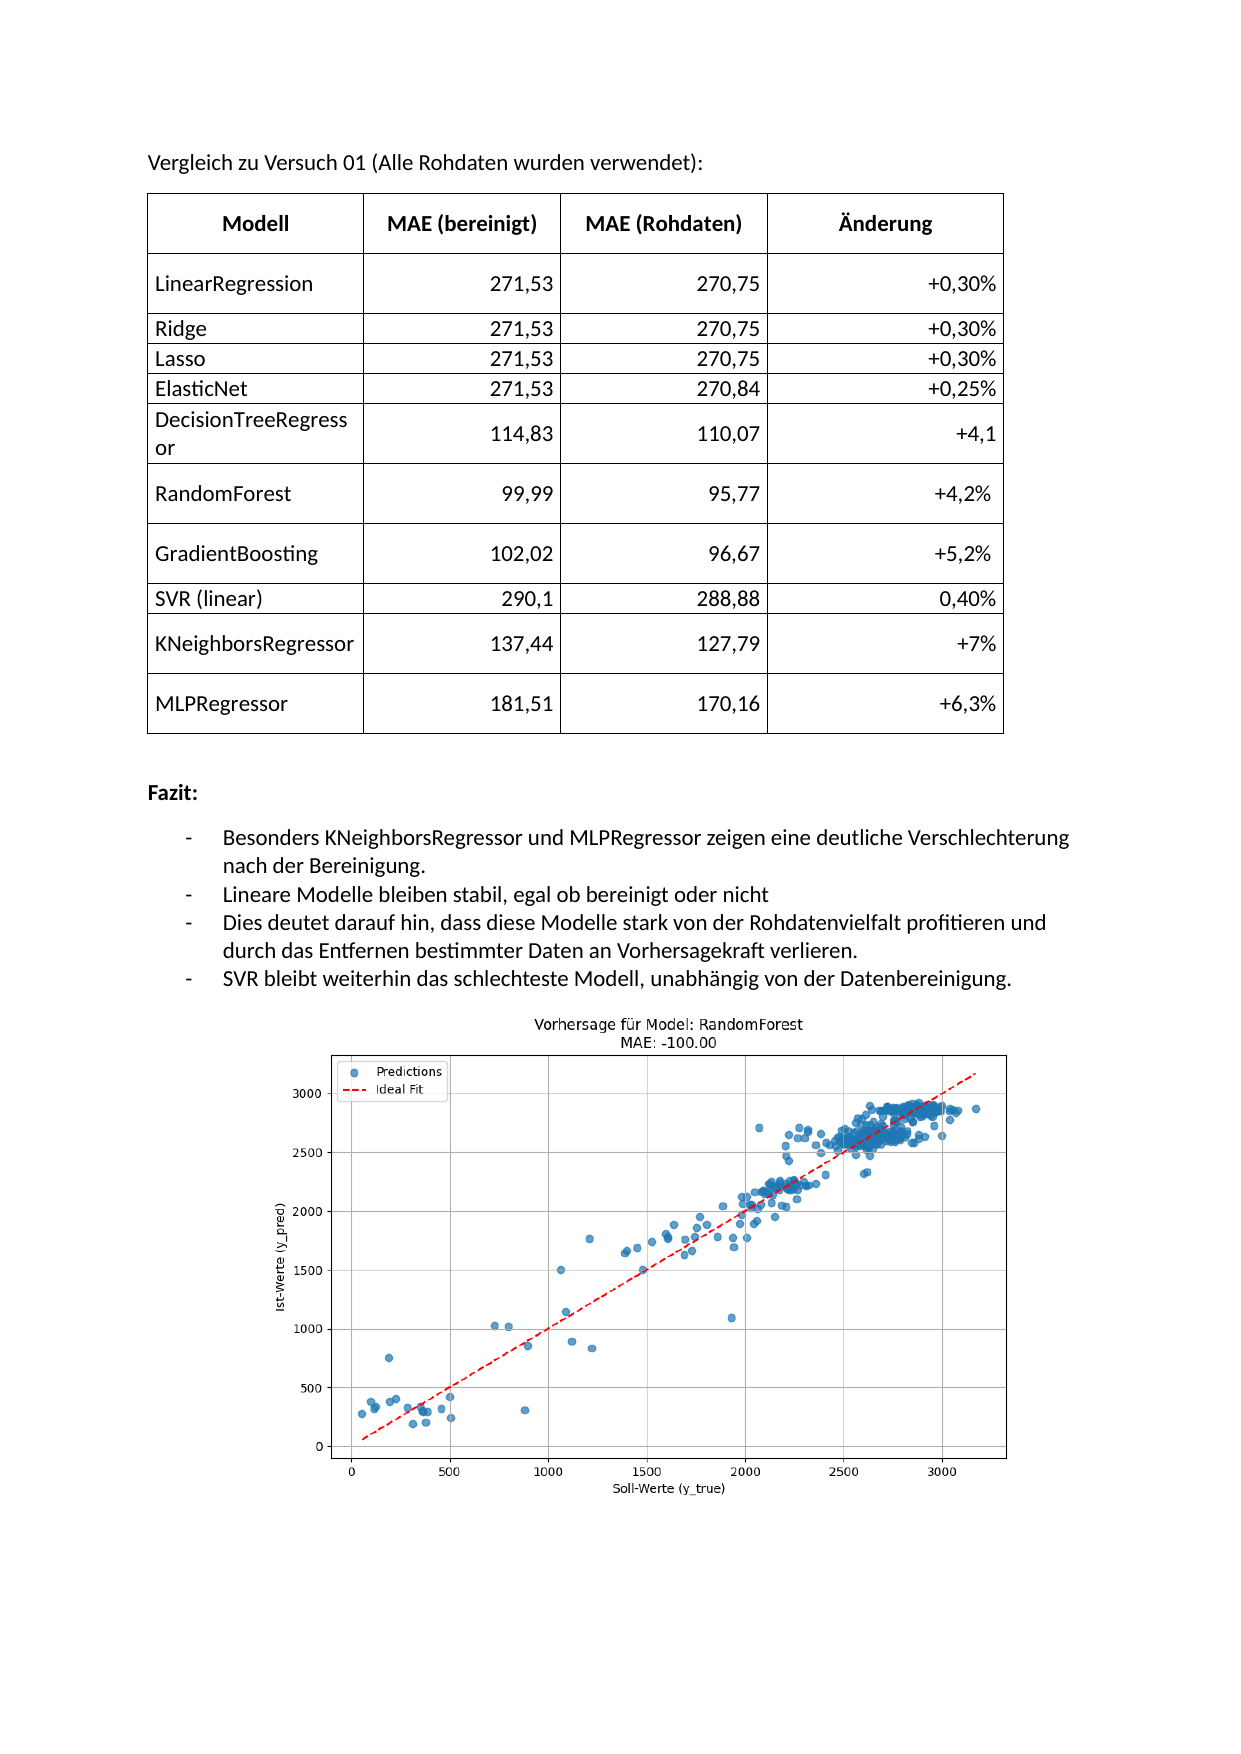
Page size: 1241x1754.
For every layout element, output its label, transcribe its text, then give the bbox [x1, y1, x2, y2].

table_cell +0,30% [768, 314, 1003, 342]
text Fazit: [148, 778, 1093, 806]
list SVR bleibt weiterhin das schlechteste Modell, unabhängig von der Datenbereinigung. [185, 964, 1093, 992]
table_cell +6,3% [768, 674, 1003, 732]
table_cell MLPRegressor [148, 674, 363, 732]
table_cell 290,1 [364, 584, 560, 612]
table_cell 102,02 [364, 524, 560, 582]
table_cell RandomForest [148, 464, 363, 522]
list Lineare Modelle bleiben stabil, egal ob bereinigt oder nicht [185, 880, 1093, 908]
table_cell +5,2% [768, 524, 1003, 582]
table_header Modell [148, 194, 363, 252]
table_cell 181,51 [364, 674, 560, 732]
table_header MAE (bereinigt) [364, 194, 560, 252]
table_cell +0,25% [768, 374, 1003, 402]
table_cell GradientBoosting [148, 524, 363, 582]
table_cell +4,2% [768, 464, 1003, 522]
table_cell ElasticNet [148, 374, 363, 402]
table_cell KNeighborsRegressor [148, 614, 363, 672]
table_cell 270,75 [561, 314, 767, 342]
table_cell 137,44 [364, 614, 560, 672]
table_cell DecisionTreeRegressor [148, 404, 363, 462]
table_cell 114,83 [364, 404, 560, 462]
table_cell 0,40% [768, 584, 1003, 612]
table_cell Ridge [148, 314, 363, 342]
table_cell +4,1 [768, 404, 1003, 462]
table_cell +7% [768, 614, 1003, 672]
table_cell LinearRegression [148, 254, 363, 312]
table_cell 271,53 [364, 314, 560, 342]
list Dies deutet darauf hin, dass diese Modelle stark von der Rohdatenvielfalt profitieren und durch das Entfernen bestimmter Daten an Vorhersagekraft verlieren. [185, 908, 1093, 964]
table_cell 127,79 [561, 614, 767, 672]
table_cell 99,99 [364, 464, 560, 522]
table_cell 110,07 [561, 404, 767, 462]
list Besonders KNeighborsRegressor und MLPRegressor zeigen eine deutliche Verschlechterung nach der Bereinigung. [185, 823, 1093, 879]
table_cell 170,16 [561, 674, 767, 732]
text Vergleich zu Versuch 01 (Alle Rohdaten wurden verwendet): [148, 148, 1093, 176]
table_cell +0,30% [768, 254, 1003, 312]
table_cell 271,53 [364, 344, 560, 372]
table_cell SVR (linear) [148, 584, 363, 612]
table_cell +0,30% [768, 344, 1003, 372]
table_cell 271,53 [364, 374, 560, 402]
table_cell 270,75 [561, 344, 767, 372]
table_cell Lasso [148, 344, 363, 372]
table_cell 271,53 [364, 254, 560, 312]
table_cell 270,75 [561, 254, 767, 312]
table_cell 95,77 [561, 464, 767, 522]
table_cell 288,88 [561, 584, 767, 612]
table_header MAE (Rohdaten) [561, 194, 767, 252]
table_cell 270,84 [561, 374, 767, 402]
table_cell 96,67 [561, 524, 767, 582]
picture [222, 992, 1093, 1515]
table_header Änderung [768, 194, 1003, 252]
